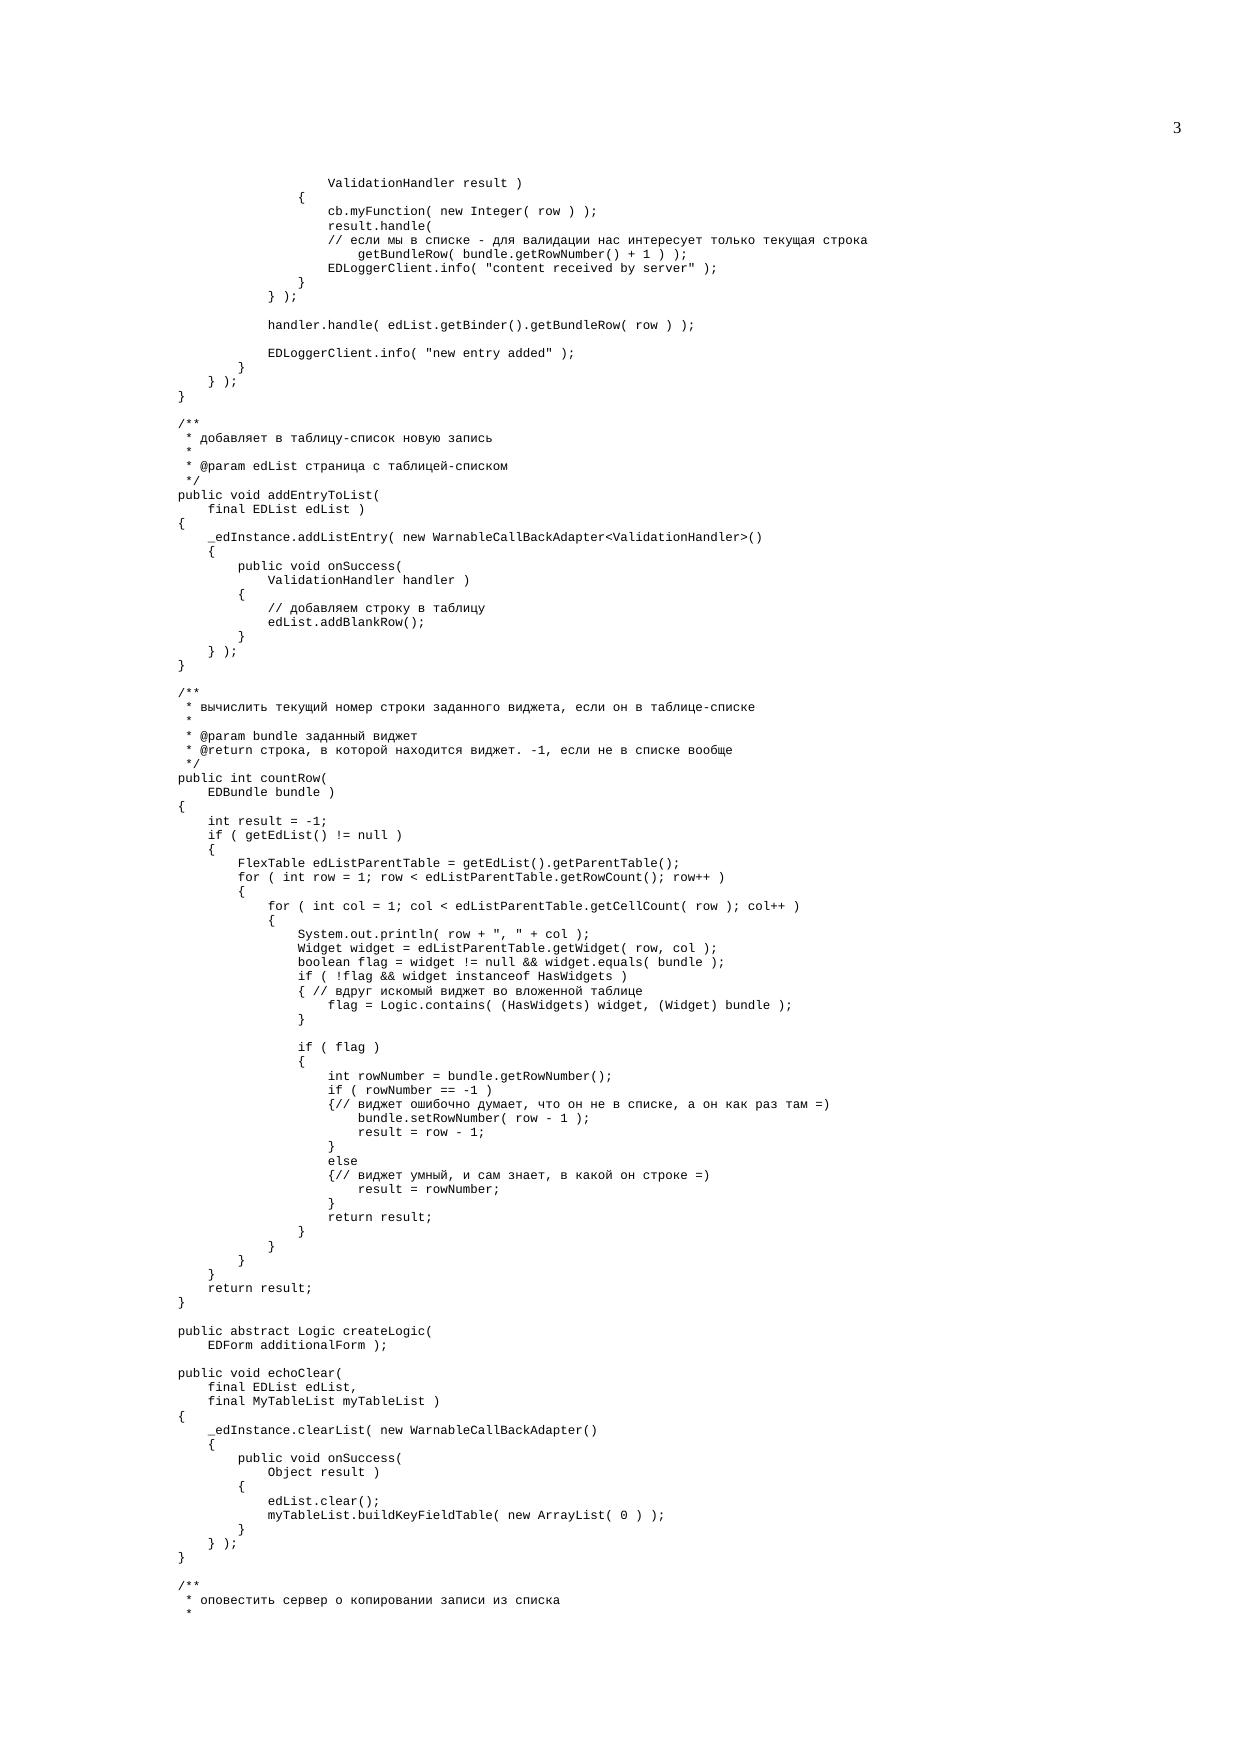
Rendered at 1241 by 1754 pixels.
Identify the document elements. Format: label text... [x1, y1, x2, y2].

text } [148, 1551, 1181, 1565]
text } [148, 389, 1181, 404]
text * добавляет в таблицу-список новую запись [148, 432, 1181, 446]
text edList.addBlankRow(); [148, 616, 1181, 630]
text if ( getEdList() != null ) [148, 829, 1181, 843]
text {// виджет умный, и сам знает, в какой он строке =) [148, 1169, 1181, 1183]
text _edInstance.clearList( new WarnableCallBackAdapter() [148, 1424, 1181, 1438]
text FlexTable edListParentTable = getEdList().getParentTable(); [148, 857, 1181, 871]
text } [148, 1140, 1181, 1154]
text public int countRow( [148, 772, 1181, 786]
text System.out.println( row + ", " + col ); [148, 928, 1181, 942]
text int result = -1; [148, 814, 1181, 829]
text { [148, 1409, 1181, 1424]
text /** [148, 1579, 1181, 1594]
text final EDList edList, [148, 1381, 1181, 1395]
text } [148, 361, 1181, 375]
text // если мы в списке - для валидации нас интересует только текущая строка [148, 234, 1181, 248]
text { [148, 885, 1181, 899]
text * @param bundle заданный виджет [148, 729, 1181, 744]
text return result; [148, 1211, 1181, 1225]
text } [148, 1523, 1181, 1537]
text else [148, 1154, 1181, 1169]
text } [148, 1254, 1181, 1268]
text } ); [148, 375, 1181, 389]
text } [148, 276, 1181, 290]
text { [148, 843, 1181, 857]
text } ); [148, 644, 1181, 659]
text } [148, 1197, 1181, 1211]
text result.handle( [148, 219, 1181, 234]
text { [148, 517, 1181, 531]
text return result; [148, 1282, 1181, 1296]
text for ( int col = 1; col < edListParentTable.getCellCount( row ); col++ ) [148, 899, 1181, 914]
text public void onSuccess( [148, 1452, 1181, 1466]
text result = row - 1; [148, 1126, 1181, 1140]
text EDLoggerClient.info( "content received by server" ); [148, 262, 1181, 276]
text ValidationHandler handler ) [148, 574, 1181, 588]
text * [148, 446, 1181, 460]
text public void echoClear( [148, 1367, 1181, 1381]
text } [148, 630, 1181, 644]
text */ [148, 758, 1181, 772]
text * вычислить текущий номер строки заданного виджета, если он в таблице-списке [148, 701, 1181, 715]
text _edInstance.addListEntry( new WarnableCallBackAdapter<ValidationHandler>() [148, 531, 1181, 545]
text {// виджет ошибочно думает, что он не в списке, а он как раз там =) [148, 1098, 1181, 1112]
text * [148, 715, 1181, 729]
text result = rowNumber; [148, 1183, 1181, 1197]
text ValidationHandler result ) [148, 177, 1181, 191]
text } [148, 1013, 1181, 1027]
text } [148, 1296, 1181, 1310]
text final EDList edList ) [148, 503, 1181, 517]
text EDForm additionalForm ); [148, 1339, 1181, 1353]
text /** [148, 687, 1181, 701]
text { // вдруг искомый виджет во вложенной таблице [148, 984, 1181, 999]
text Widget widget = edListParentTable.getWidget( row, col ); [148, 942, 1181, 956]
text { [148, 1438, 1181, 1452]
text } [148, 1239, 1181, 1254]
text { [148, 191, 1181, 205]
text * [148, 1608, 1181, 1622]
text handler.handle( edList.getBinder().getBundleRow( row ) ); [148, 319, 1181, 333]
text */ [148, 474, 1181, 489]
text * @return строка, в которой находится виджет. -1, если не в списке вообще [148, 744, 1181, 758]
text flag = Logic.contains( (HasWidgets) widget, (Widget) bundle ); [148, 999, 1181, 1013]
text { [148, 1055, 1181, 1069]
text EDLoggerClient.info( "new entry added" ); [148, 347, 1181, 361]
text bundle.setRowNumber( row - 1 ); [148, 1112, 1181, 1126]
text myTableList.buildKeyFieldTable( new ArrayList( 0 ) ); [148, 1509, 1181, 1523]
text /** [148, 418, 1181, 432]
text Object result ) [148, 1466, 1181, 1480]
text // добавляем строку в таблицу [148, 602, 1181, 616]
text * оповестить сервер о копировании записи из списка [148, 1594, 1181, 1608]
text boolean flag = widget != null && widget.equals( bundle ); [148, 956, 1181, 970]
text * @param edList страница с таблицей-списком [148, 460, 1181, 474]
text if ( flag ) [148, 1041, 1181, 1055]
text { [148, 545, 1181, 559]
text public abstract Logic createLogic( [148, 1324, 1181, 1339]
text } [148, 1225, 1181, 1239]
text public void onSuccess( [148, 559, 1181, 574]
text if ( rowNumber == -1 ) [148, 1084, 1181, 1098]
text getBundleRow( bundle.getRowNumber() + 1 ) ); [148, 248, 1181, 262]
text { [148, 914, 1181, 928]
text { [148, 1480, 1181, 1494]
text { [148, 800, 1181, 814]
text int rowNumber = bundle.getRowNumber(); [148, 1069, 1181, 1084]
text } ); [148, 290, 1181, 304]
text EDBundle bundle ) [148, 786, 1181, 800]
text public void addEntryToList( [148, 489, 1181, 503]
text } [148, 659, 1181, 673]
text edList.clear(); [148, 1494, 1181, 1509]
text { [148, 588, 1181, 602]
text for ( int row = 1; row < edListParentTable.getRowCount(); row++ ) [148, 871, 1181, 885]
text if ( !flag && widget instanceof HasWidgets ) [148, 970, 1181, 984]
text } [148, 1268, 1181, 1282]
text } ); [148, 1537, 1181, 1551]
text final MyTableList myTableList ) [148, 1395, 1181, 1409]
text cb.myFunction( new Integer( row ) ); [148, 205, 1181, 219]
